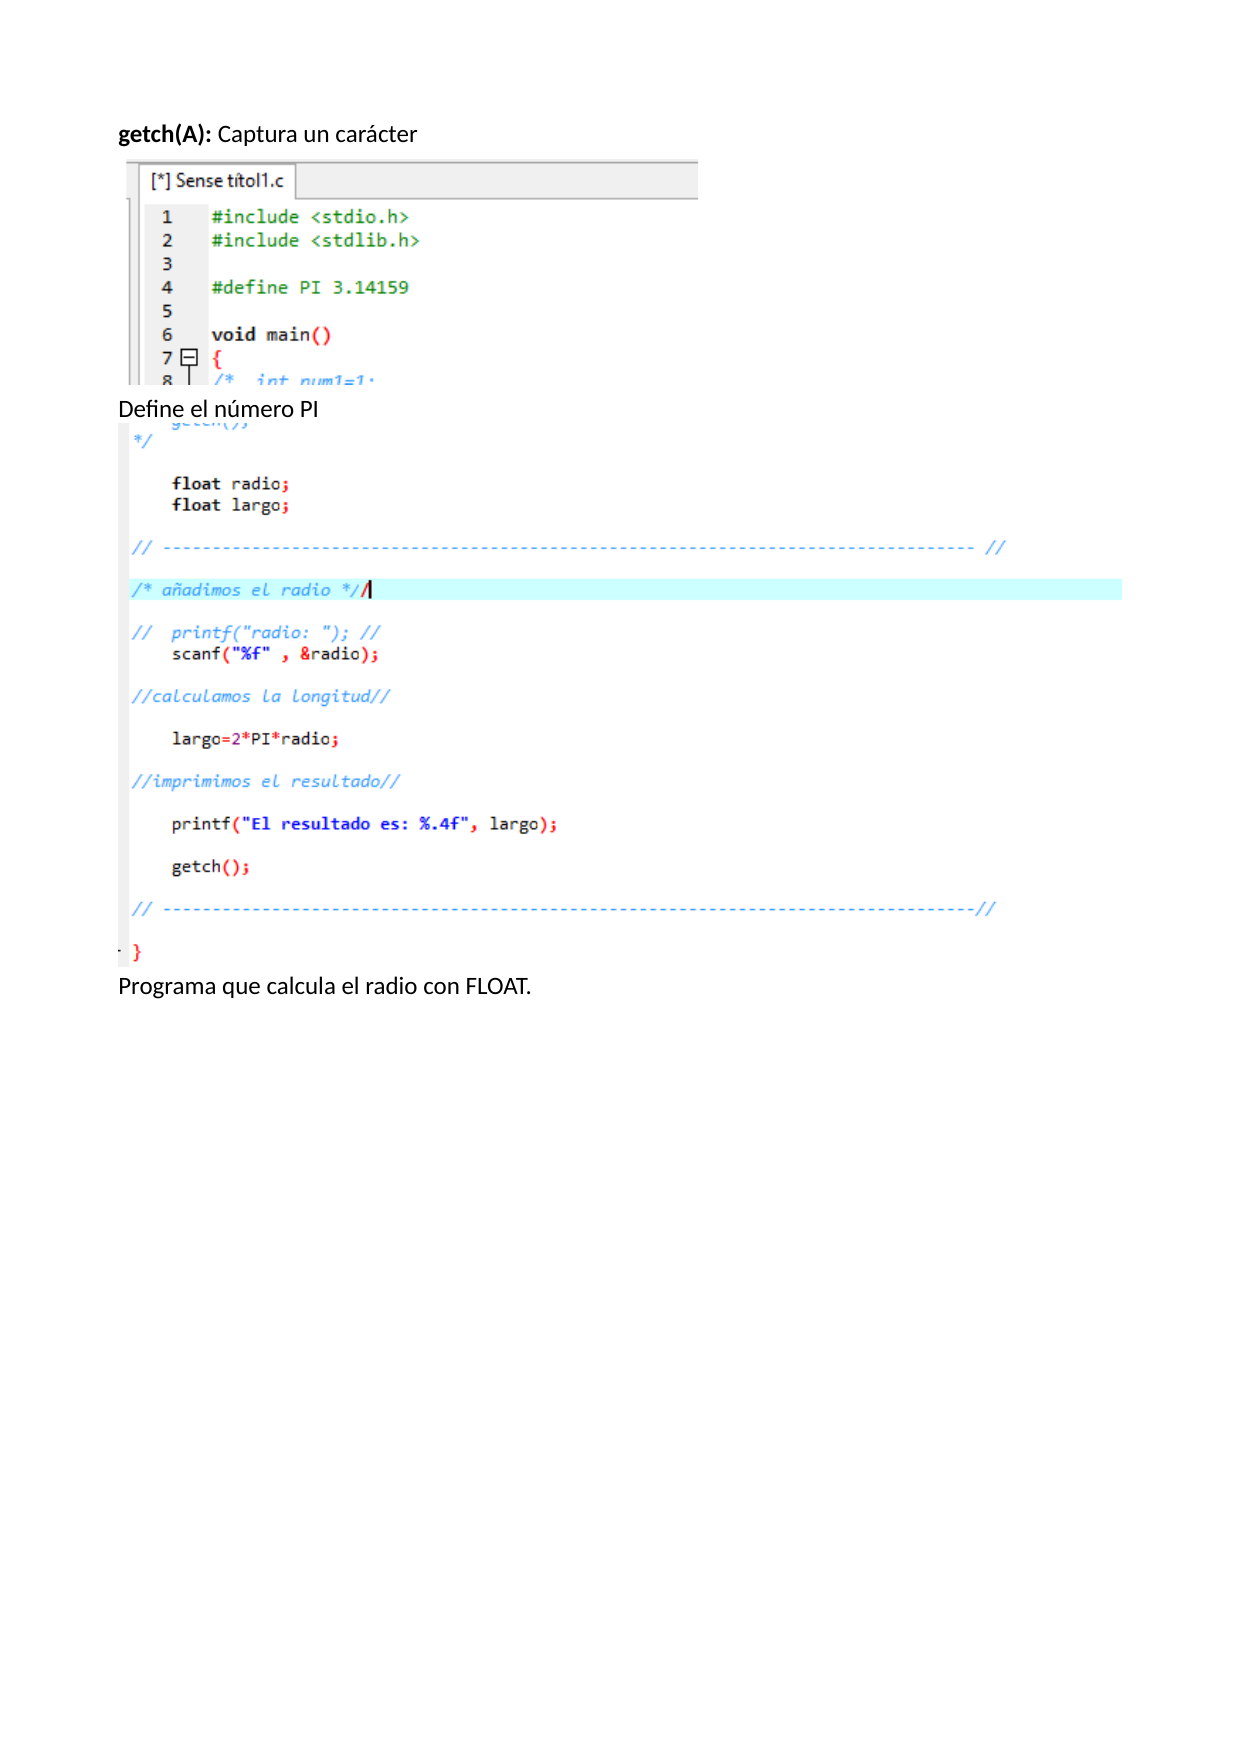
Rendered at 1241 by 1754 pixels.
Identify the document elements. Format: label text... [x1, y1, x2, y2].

text getch(A): Captura un carácter [118, 118, 1122, 149]
text Define el número PI [118, 393, 1122, 423]
picture [126, 159, 699, 385]
text Programa que calcula el radio con FLOAT. [118, 970, 1122, 1000]
picture [118, 423, 1123, 970]
